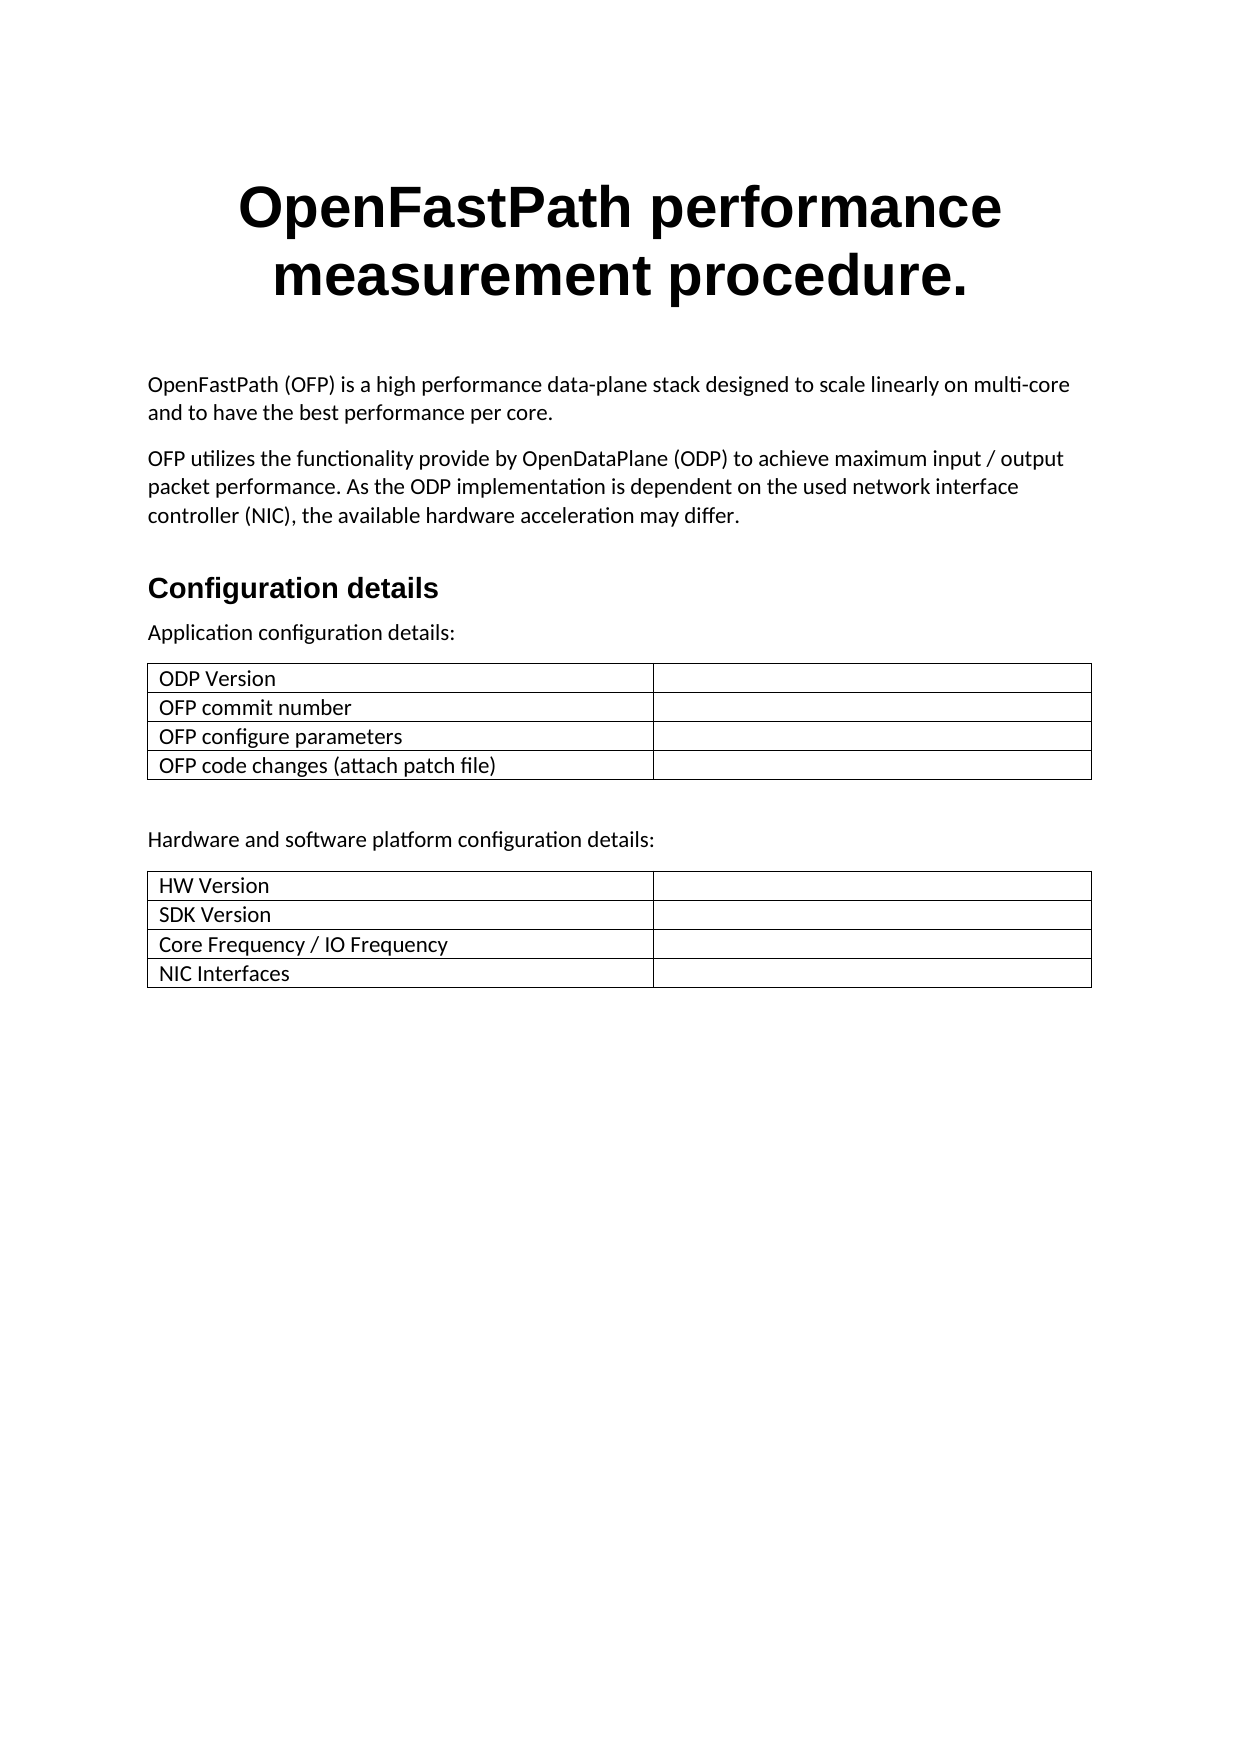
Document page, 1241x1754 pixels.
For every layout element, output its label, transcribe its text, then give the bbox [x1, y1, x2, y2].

table_cell Core Frequency / IO Frequency [148, 930, 653, 958]
table_cell OFP commit number [148, 693, 653, 721]
table_header [654, 872, 1091, 899]
text Application configuration details: [148, 618, 1094, 646]
table_cell [654, 930, 1091, 958]
table_cell [654, 751, 1091, 779]
title OpenFastPath performance measurement procedure. [148, 173, 1094, 308]
table_cell [654, 959, 1091, 987]
text Hardware and software platform configuration details: [148, 825, 1094, 853]
table_cell NIC Interfaces [148, 959, 653, 987]
table_cell [654, 901, 1091, 929]
table_cell OFP configure parameters [148, 722, 653, 750]
text OFP utilizes the functionality provide by OpenDataPlane (ODP) to achieve maximum input / output packet performance. As the ODP implementation is dependent on the used network interface controller (NIC), the available hardware acceleration may differ. [148, 444, 1094, 529]
table_cell [654, 722, 1091, 750]
text OpenFastPath (OFP) is a high performance data-plane stack designed to scale linearly on multi-core and to have the best performance per core. [148, 370, 1094, 426]
table_header HW Version [148, 872, 653, 899]
table_cell [654, 693, 1091, 721]
table_cell OFP code changes (attach patch file) [148, 751, 653, 779]
table_header ODP Version [148, 664, 653, 692]
table_header [654, 664, 1091, 692]
table_cell SDK Version [148, 901, 653, 929]
subtitle Configuration details [148, 571, 1094, 604]
